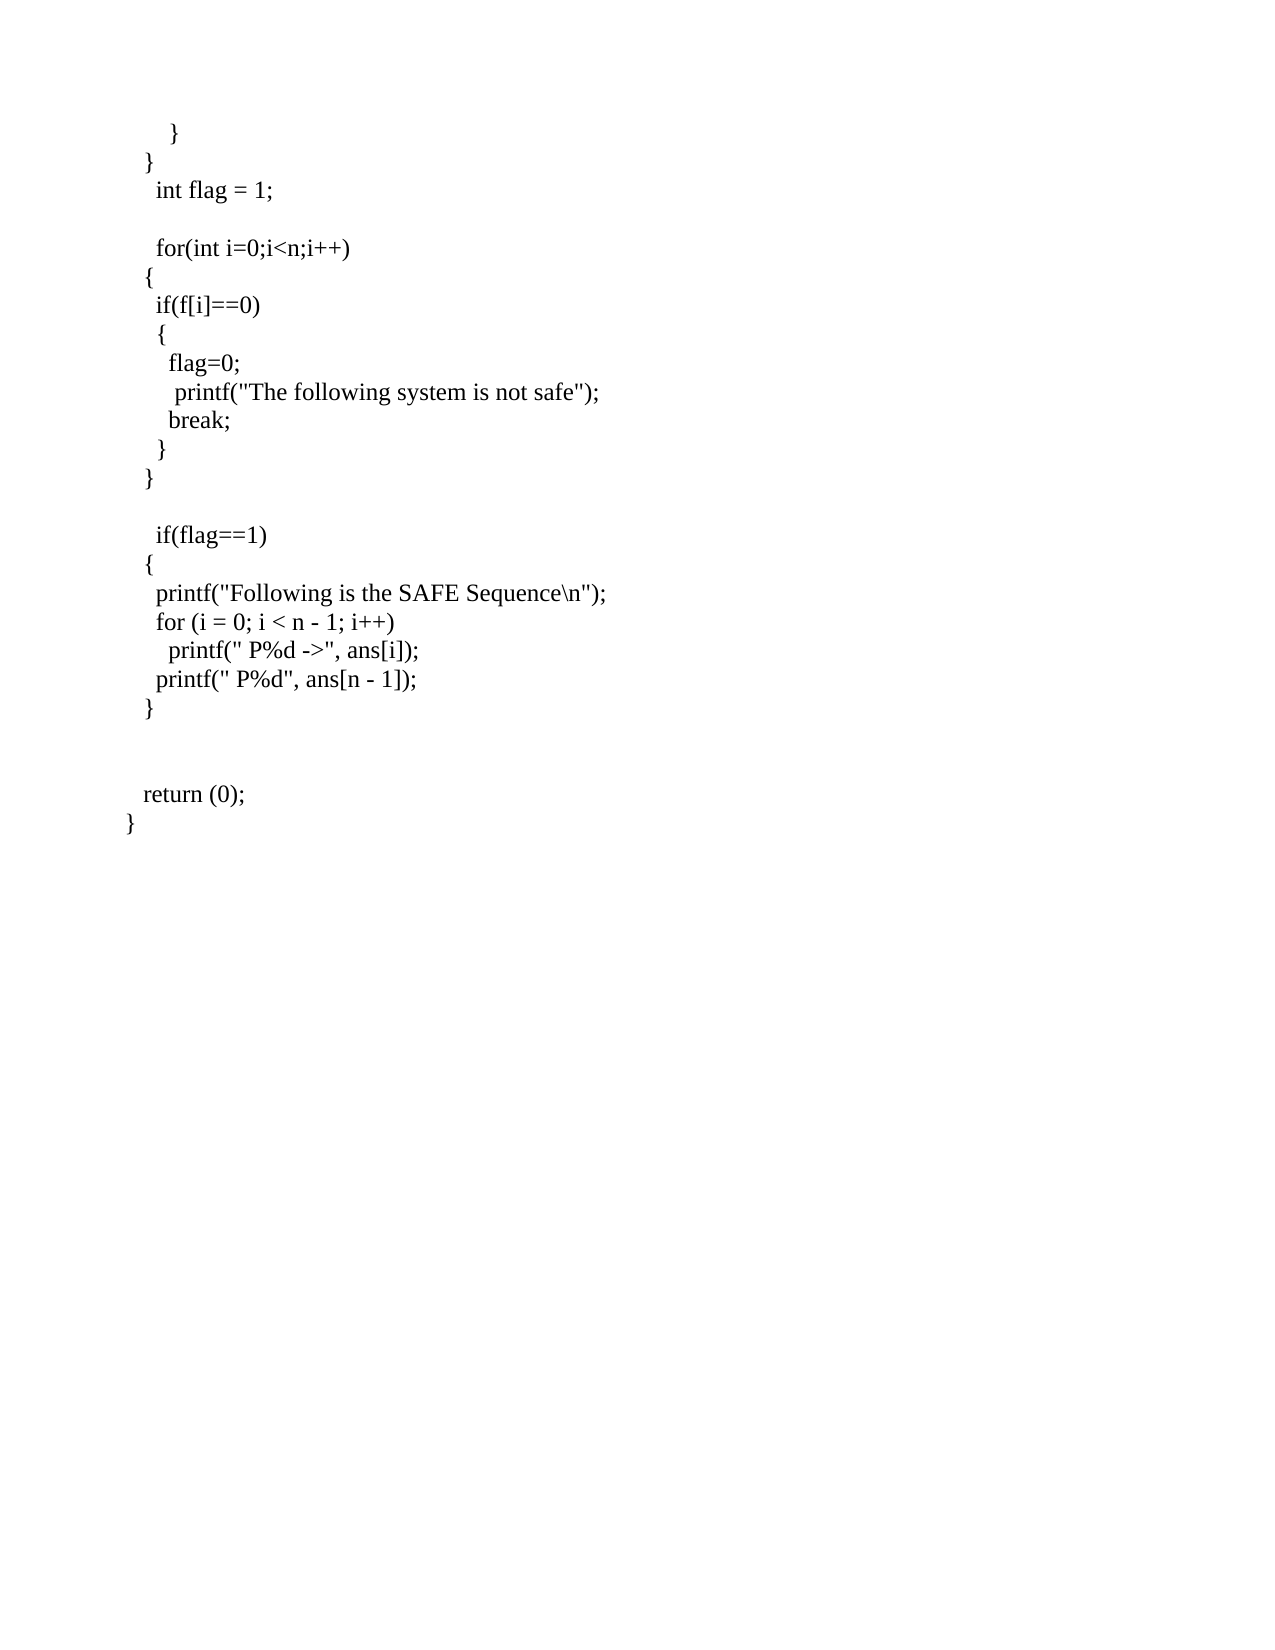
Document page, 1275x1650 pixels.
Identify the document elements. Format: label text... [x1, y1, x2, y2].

text } } int flag = 1; for(int i=0;i<n;i++) { if(f[i]==0) { flag=0; printf("The following system is not safe"); break; } } if(flag==1) { printf("Following is the SAFE Sequence\n"); for (i = 0; i < n - 1; i++) printf(" P%d ->", ans[i]); printf(" P%d", ans[n - 1]); } return (0); } [118, 118, 1157, 866]
